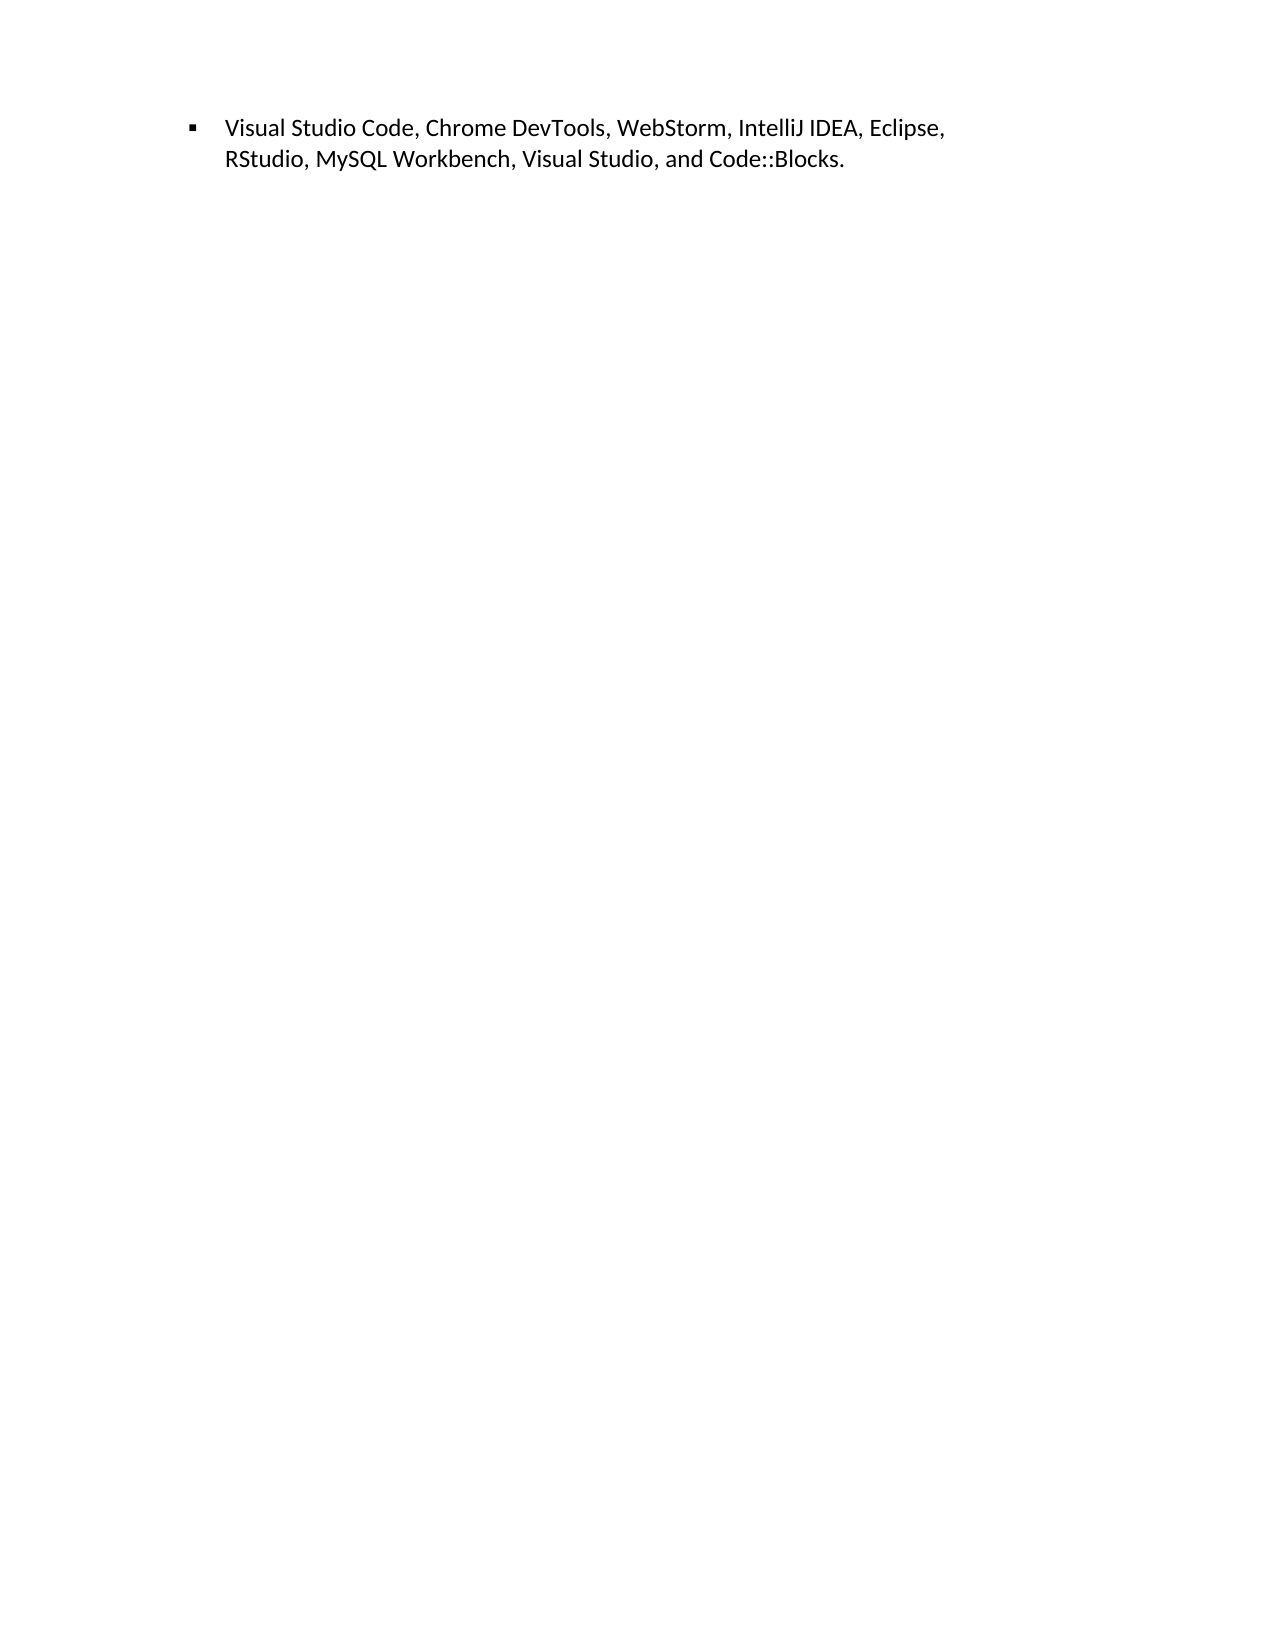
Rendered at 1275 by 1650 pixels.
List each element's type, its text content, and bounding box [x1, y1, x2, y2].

title Visual Studio Code, Chrome DevTools, WebStorm, IntelliJ IDEA, Eclipse, RStudio, MySQL Workbench, Visual Studio, and Code::Blocks. [187, 112, 1181, 173]
